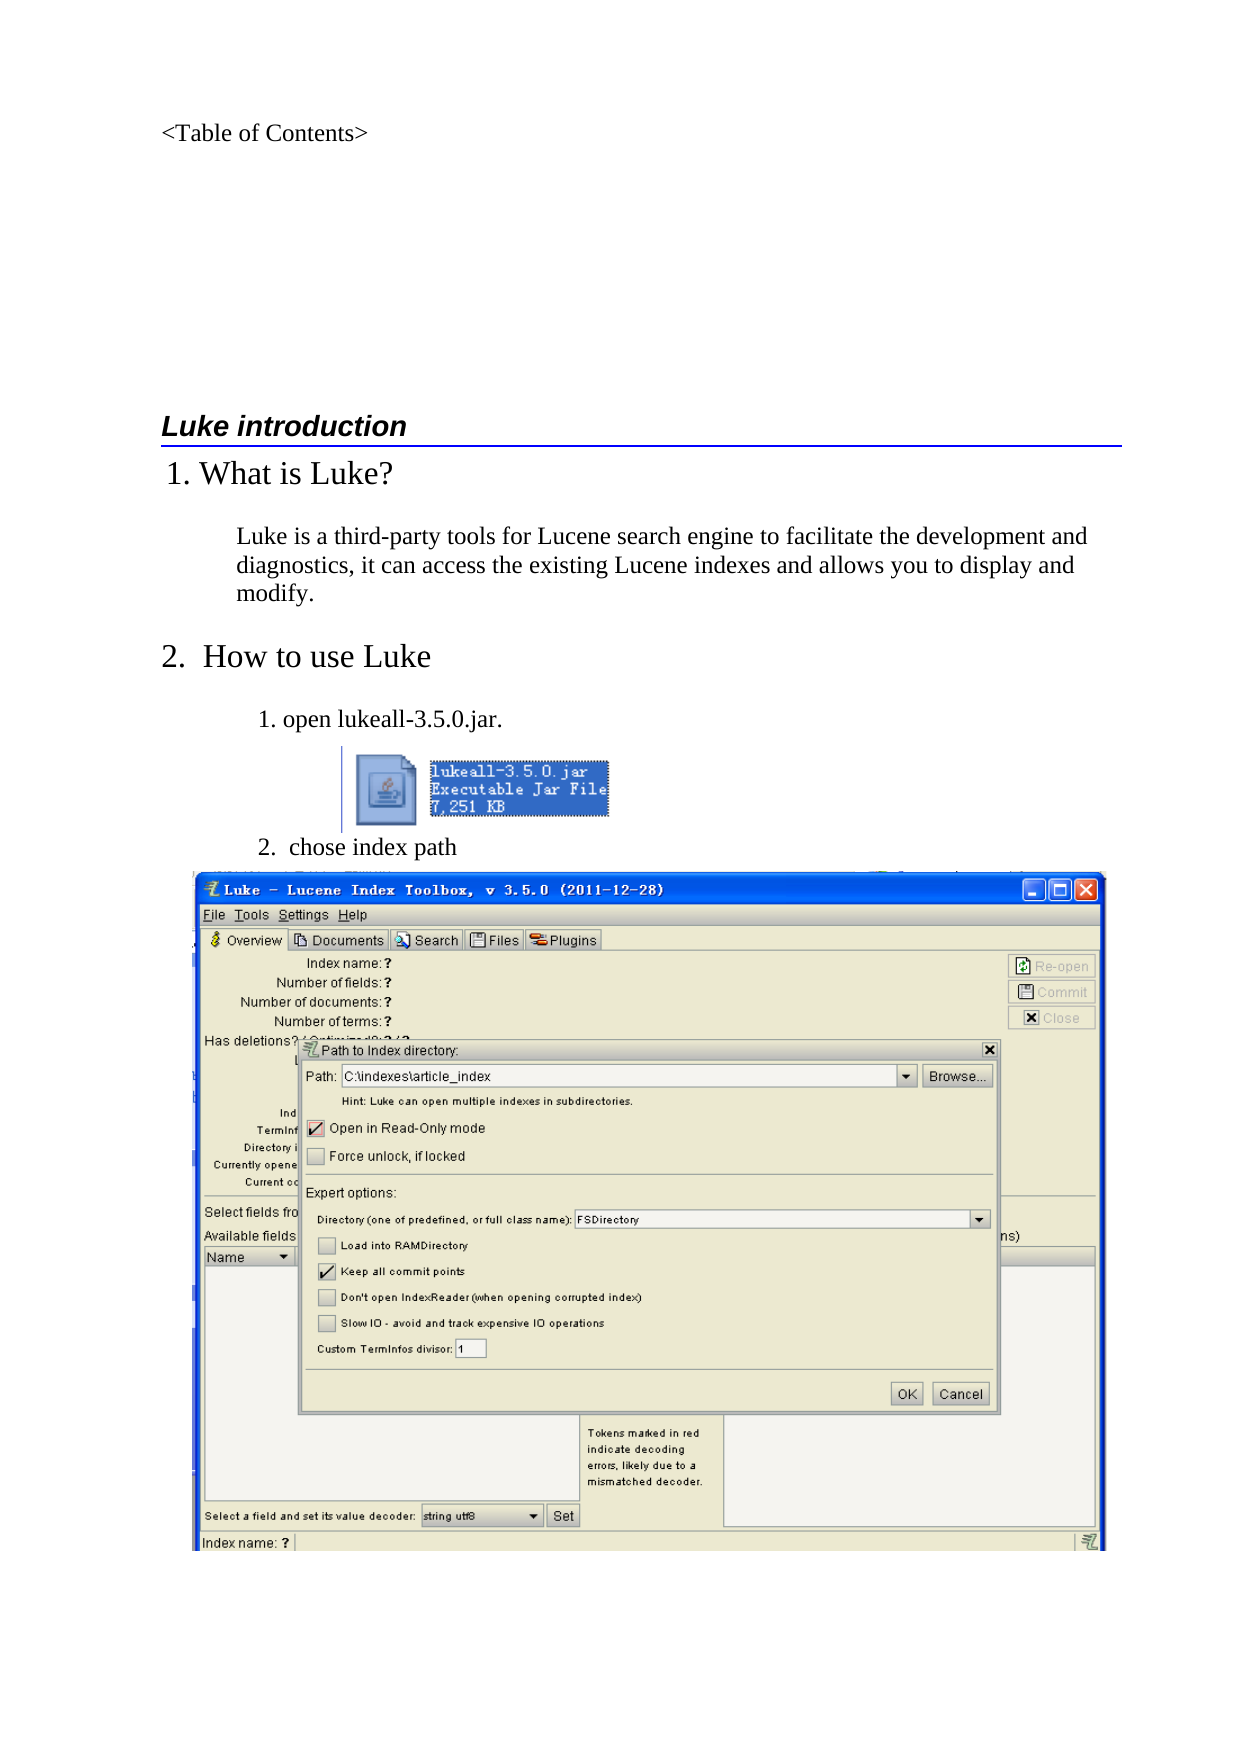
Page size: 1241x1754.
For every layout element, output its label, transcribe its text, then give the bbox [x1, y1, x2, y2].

list 1. What is Luke? [128, 453, 1122, 491]
picture [192, 871, 1107, 1551]
subtitle Luke introduction [161, 409, 1122, 445]
list 2. How to use Luke [161, 636, 1122, 674]
text 1. open lukeall-3.5.0.jar. [208, 704, 1122, 732]
text 2. chose index path [208, 762, 1122, 861]
text <Table of Contents> [161, 118, 1122, 147]
list Luke is a third-party tools for Lucene search engine to facilitate the development and diagnostics, it can access the existing Lucene indexes and allows you to display and modify. [198, 521, 1122, 607]
picture [341, 746, 674, 833]
